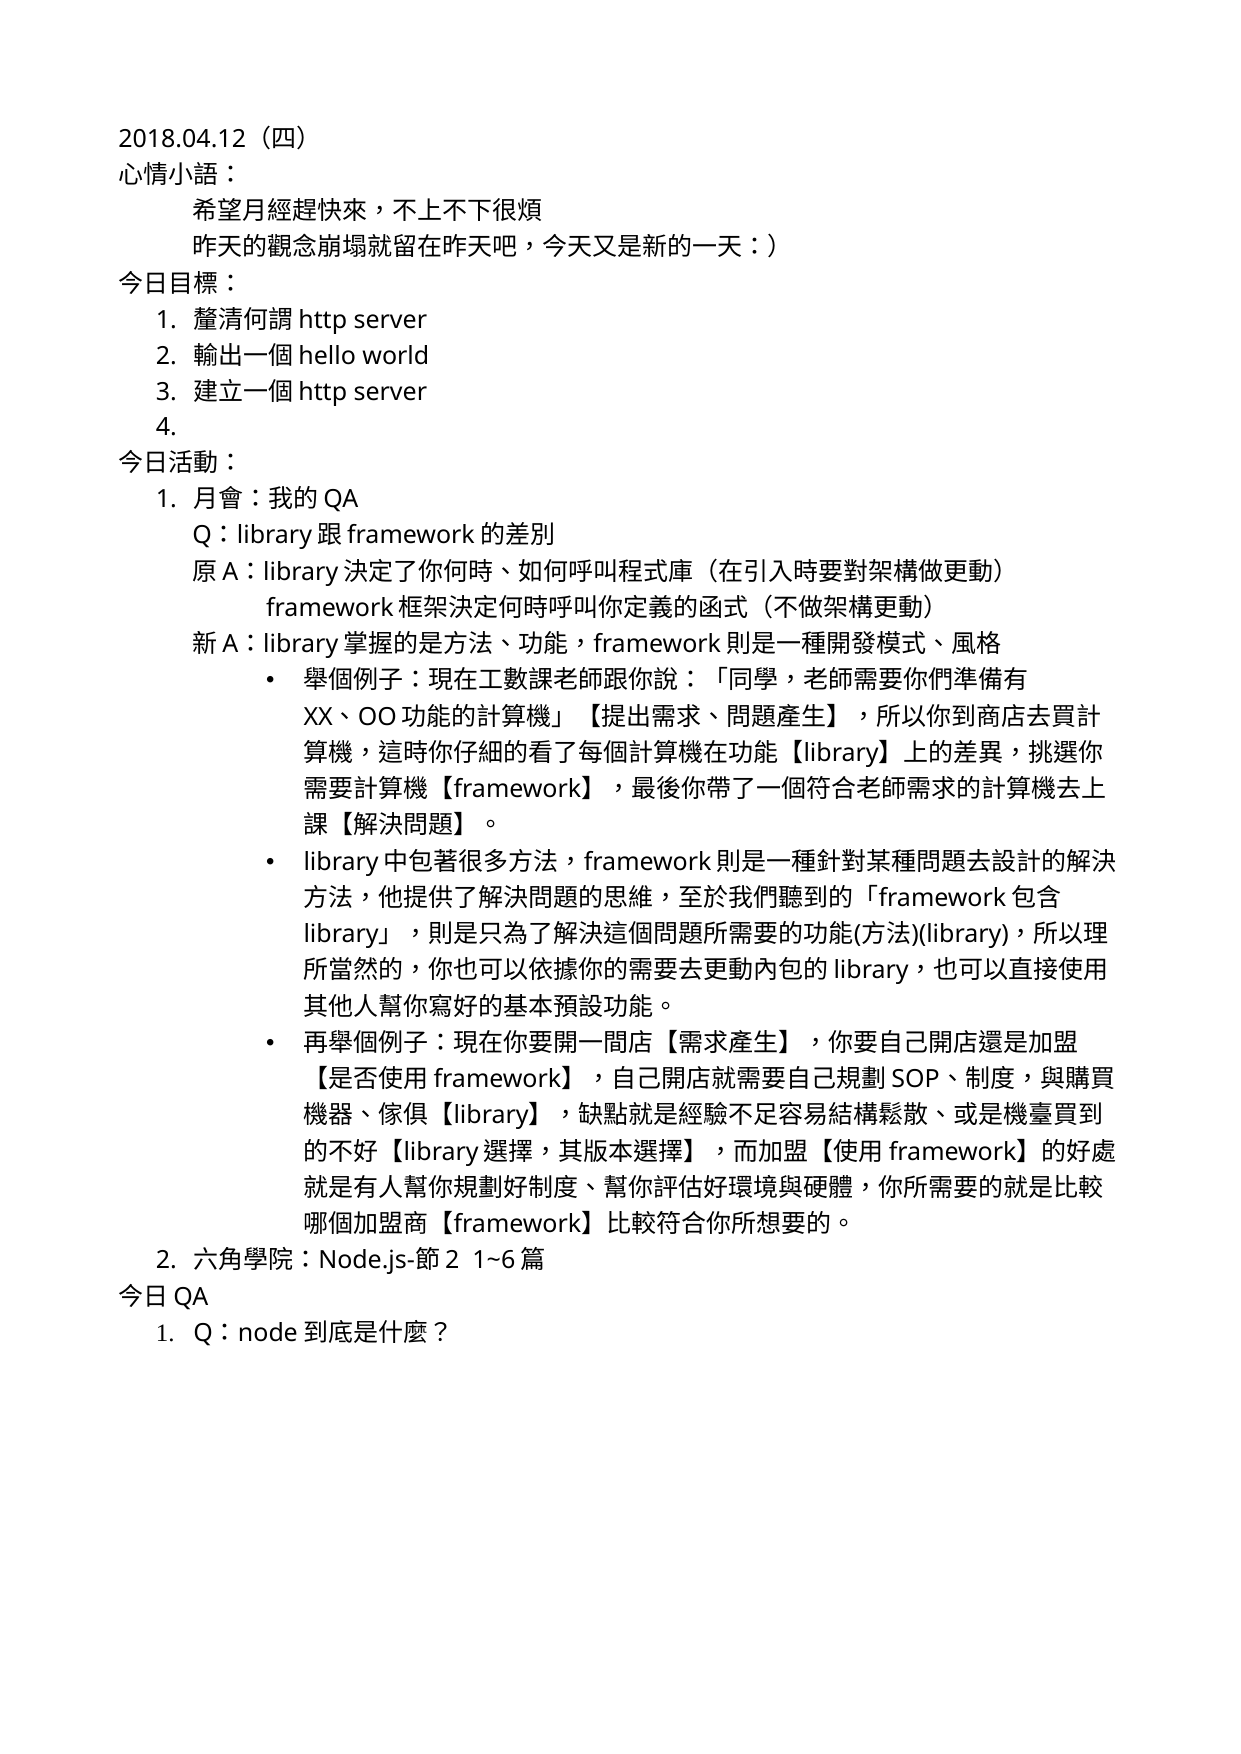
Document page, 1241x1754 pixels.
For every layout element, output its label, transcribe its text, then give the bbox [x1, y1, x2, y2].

list 舉個例子：現在工數課老師跟你說：「同學，老師需要你們準備有XX、OO功能的計算機」【提出需求、問題產生】，所以你到商店去買計算機，這時你仔細的看了每個計算機在功能【library】上的差異，挑選你需要計算機【framework】，最後你帶了一個符合老師需求的計算機去上課【解決問題】。 [266, 660, 1122, 841]
list 輸出一個hello world [156, 336, 1122, 372]
text 心情小語： [118, 154, 1122, 191]
text 原A：library決定了你何時、如何呼叫程式庫（在引入時要對架構做更動） framework框架決定何時呼叫你定義的函式（不做架構更動） [118, 551, 1122, 623]
list library中包著很多方法，framework則是一種針對某種問題去設計的解決方法，他提供了解決問題的思維，至於我們聽到的「framework包含library」，則是只為了解決這個問題所需要的功能(方法)(library)，所以理所當然的，你也可以依據你的需要去更動內包的library，也可以直接使用其他人幫你寫好的基本預設功能。 [266, 841, 1122, 1022]
text 希望月經趕快來，不上不下很煩 [118, 191, 1122, 227]
list 月會：我的QA [156, 478, 1122, 515]
text 昨天的觀念崩塌就留在昨天吧，今天又是新的一天：） [118, 227, 1122, 263]
text 今日QA [118, 1276, 1122, 1312]
text Q：library跟framework的差別 [118, 515, 1122, 551]
list 釐清何謂http server [156, 299, 1122, 336]
text 2018.04.12（四） [118, 118, 1122, 154]
list Q：node到底是什麼？ [156, 1312, 1122, 1348]
list 建立一個http server [156, 372, 1122, 408]
text 新A：library掌握的是方法、功能，framework則是一種開發模式、風格 [118, 623, 1122, 660]
text 今日目標： [118, 263, 1122, 299]
text 今日活動： [118, 442, 1122, 478]
list 再舉個例子：現在你要開一間店【需求產生】，你要自己開店還是加盟【是否使用framework】，自己開店就需要自己規劃SOP、制度，與購買機器、傢俱【library】，缺點就是經驗不足容易結構鬆散、或是機臺買到的不好【library選擇，其版本選擇】，而加盟【使用framework】的好處就是有人幫你規劃好制度、幫你評估好環境與硬體，你所需要的就是比較哪個加盟商【framework】比較符合你所想要的。 [266, 1022, 1122, 1240]
list 六角學院：Node.js-節2 1~6篇 [156, 1240, 1122, 1276]
